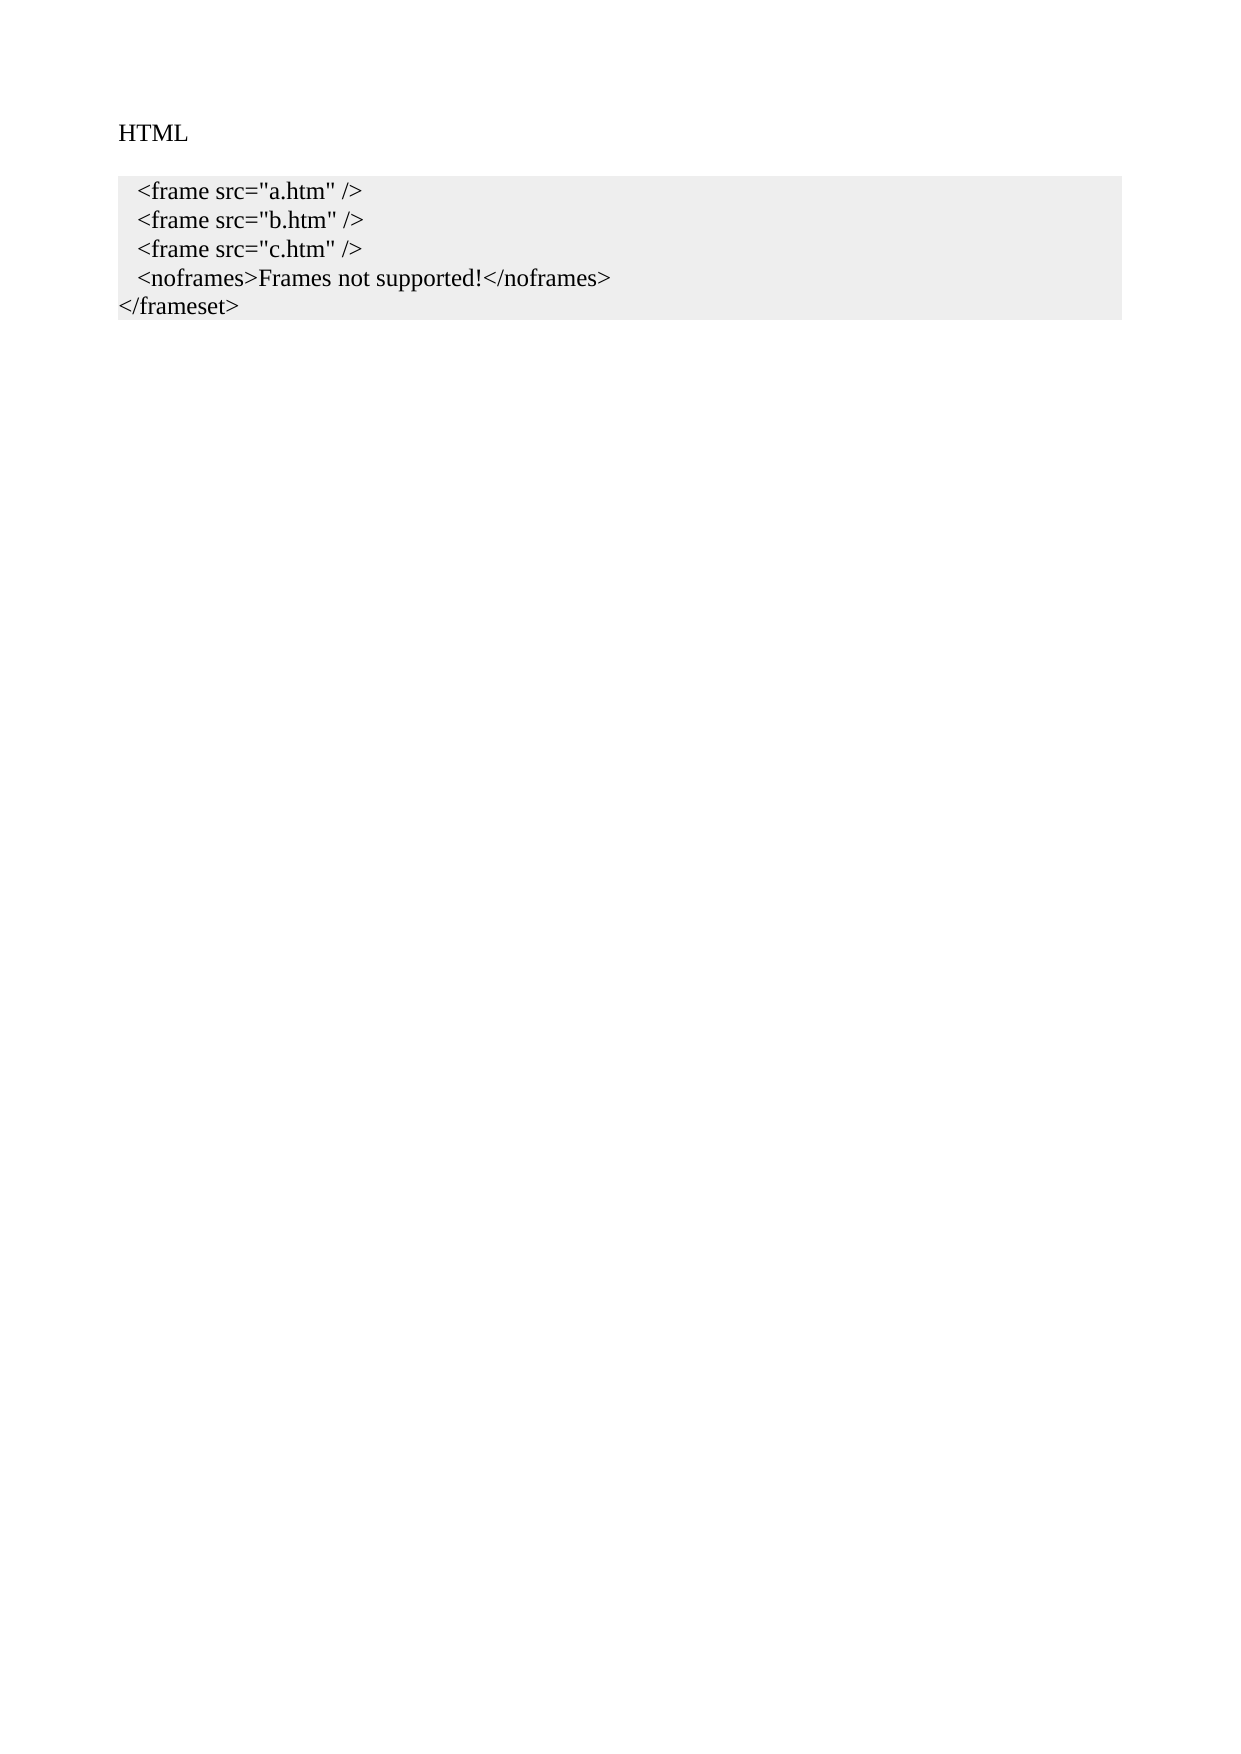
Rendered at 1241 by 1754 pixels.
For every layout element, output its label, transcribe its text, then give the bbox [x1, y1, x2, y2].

text <frame src="a.htm" /> [118, 176, 1122, 205]
text </frameset> [118, 291, 1122, 320]
text <frame src="c.htm" /> [118, 234, 1122, 263]
text <frame src="b.htm" /> [118, 205, 1122, 234]
text <noframes>Frames not supported!</noframes> [118, 263, 1122, 291]
